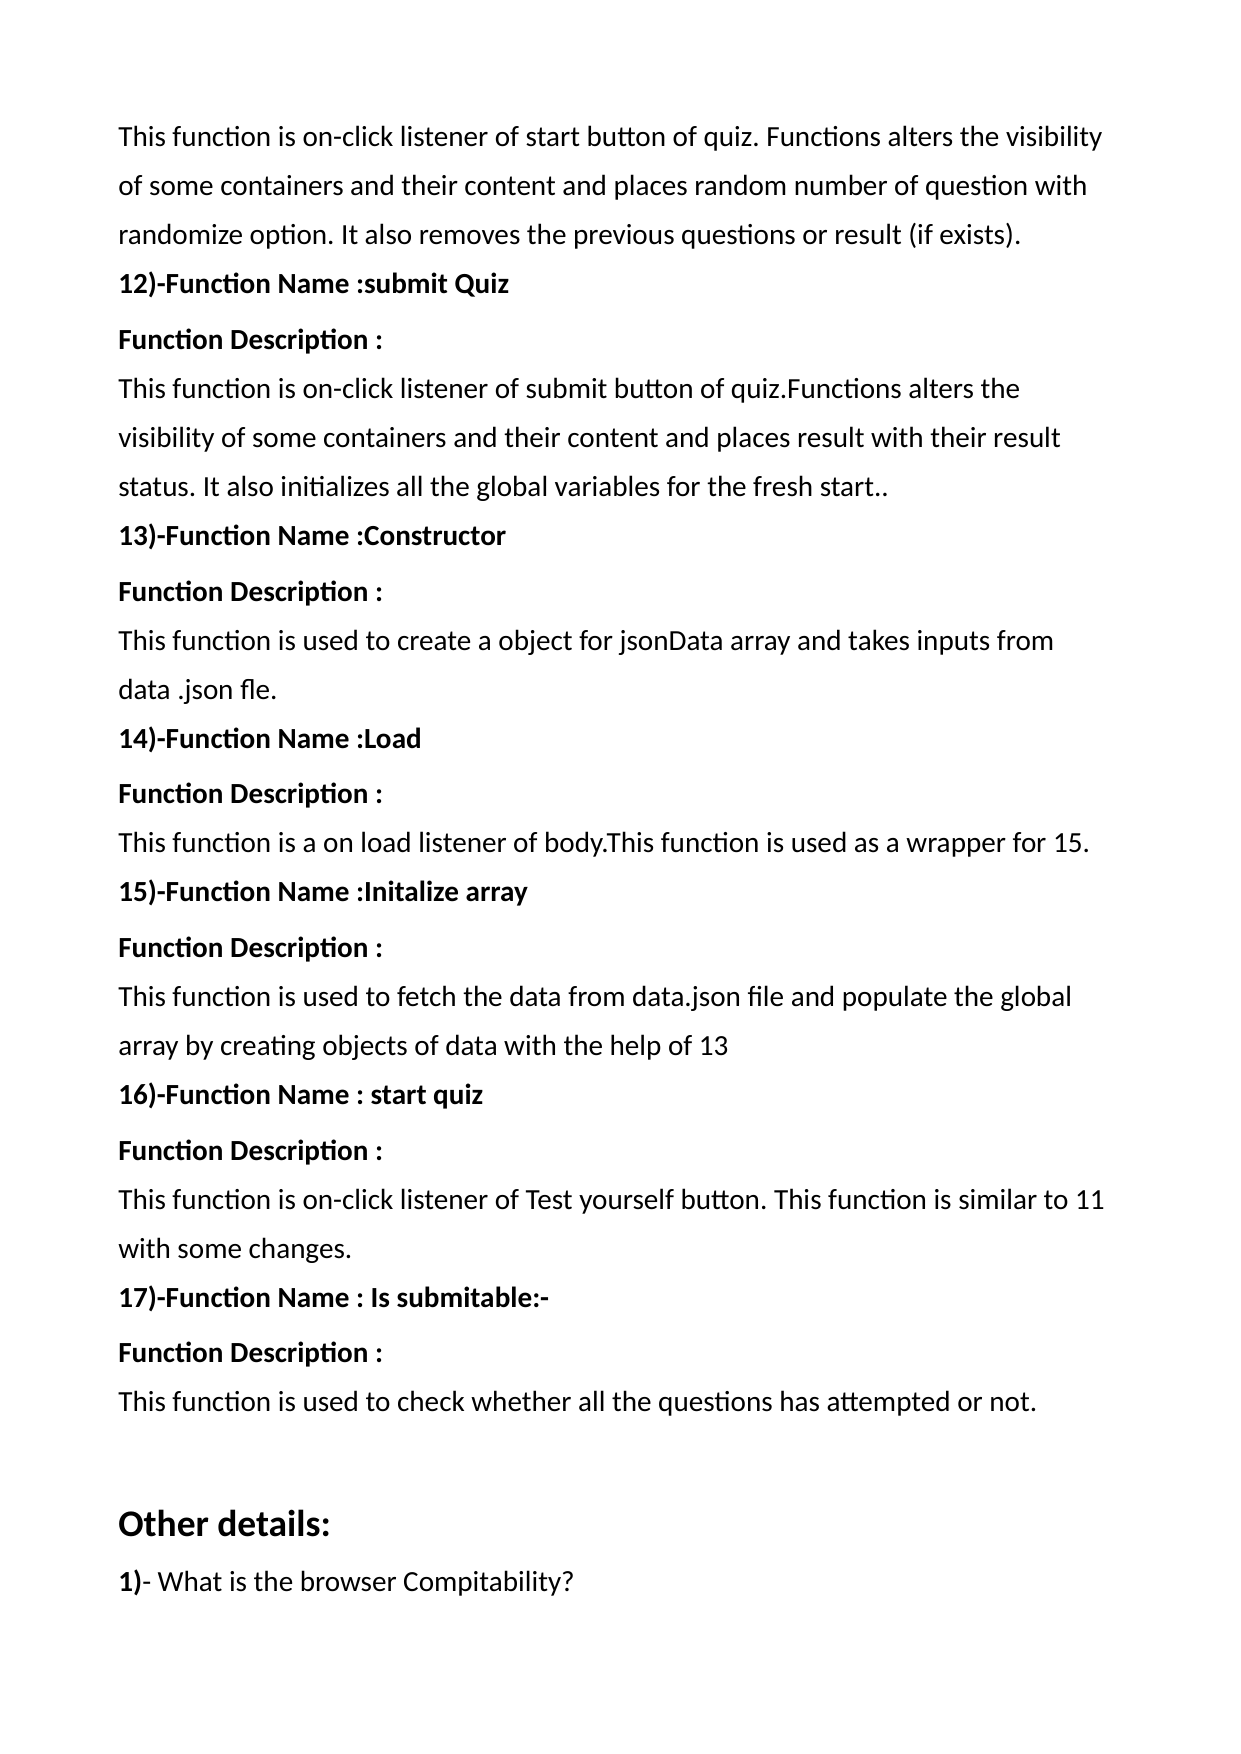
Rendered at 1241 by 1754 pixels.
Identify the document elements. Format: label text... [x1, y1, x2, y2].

text This function is on-click listener of start button of quiz. Functions alters the visibility of some containers and their content and places random number of question with randomize option. It also removes the previous questions or result (if exists). [118, 118, 1122, 252]
text This function is on-click listener of submit button of quiz.Functions alters the visibility of some containers and their content and places result with their result status. It also initializes all the global variables for the fresh start.. [118, 370, 1122, 504]
text Function Description : [118, 929, 1122, 964]
text 15)-Function Name :Initalize array [118, 873, 1122, 909]
text 16)-Function Name : start quiz [118, 1076, 1122, 1112]
text Function Description : [118, 775, 1122, 811]
text Other details: [118, 1500, 1122, 1546]
text 17)-Function Name : Is submitable:- [118, 1279, 1122, 1314]
text Function Description : [118, 1132, 1122, 1167]
text 13)-Function Name :Constructor [118, 517, 1122, 553]
text 14)-Function Name :Load [118, 720, 1122, 755]
text This function is used to check whether all the questions has attempted or not. [118, 1383, 1122, 1419]
text Function Description : [118, 321, 1122, 356]
text 1)- What is the browser Compitability? [118, 1563, 1122, 1599]
text 12)-Function Name :submit Quiz [118, 265, 1122, 301]
text This function is used to fetch the data from data.json file and populate the global array by creating objects of data with the help of 13 [118, 978, 1122, 1063]
text Function Description : [118, 1334, 1122, 1370]
text Function Description : [118, 573, 1122, 608]
text This function is used to create a object for jsonData array and takes inputs from data .json fle. [118, 622, 1122, 706]
text This function is a on load listener of body.This function is used as a wrapper for 15. [118, 824, 1122, 860]
text This function is on-click listener of Test yourself button. This function is similar to 11 with some changes. [118, 1181, 1122, 1265]
